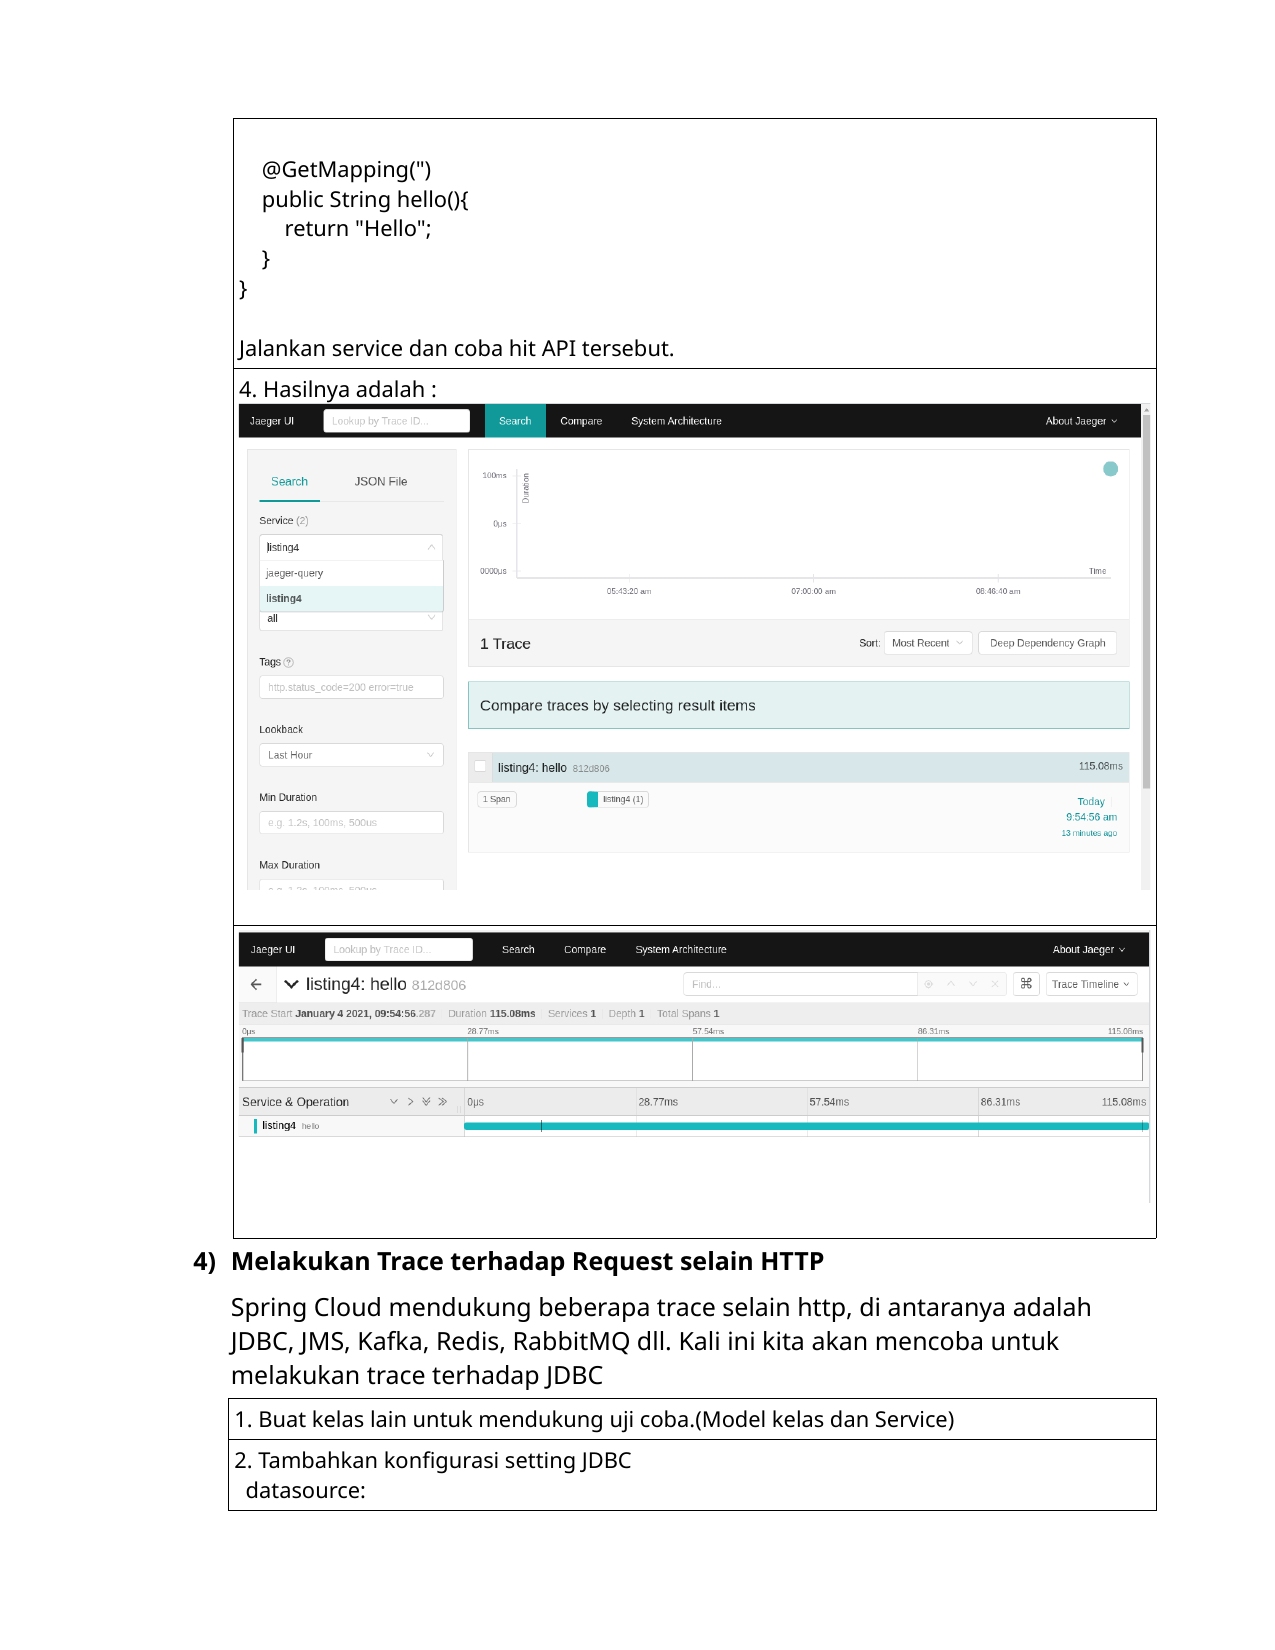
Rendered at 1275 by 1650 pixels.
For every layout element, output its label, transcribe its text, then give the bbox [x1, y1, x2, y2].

table_cell 4. Hasilnya adalah : [234, 369, 1156, 925]
list Spring Cloud mendukung beberapa trace selain http, di antaranya adalah JDBC, JMS, Kafka, Redis, RabbitMQ dll. Kali ini kita akan mencoba untuk melakukan trace terhadap JDBC [193, 1290, 1157, 1392]
picture [238, 930, 1151, 1203]
list Melakukan Trace terhadap Request selain HTTP [193, 1244, 1157, 1278]
picture [238, 403, 1151, 890]
table_cell 2. Tambahkan konfigurasi setting JDBC datasource: [229, 1440, 1156, 1510]
table_header 1. Buat kelas lain untuk mendukung uji coba.(Model kelas dan Service) [229, 1399, 1156, 1439]
table_cell @GetMapping(") public String hello(){ return "Hello"; } } Jalankan service dan coba hit API tersebut. [234, 119, 1156, 368]
table_cell [234, 926, 1156, 1238]
